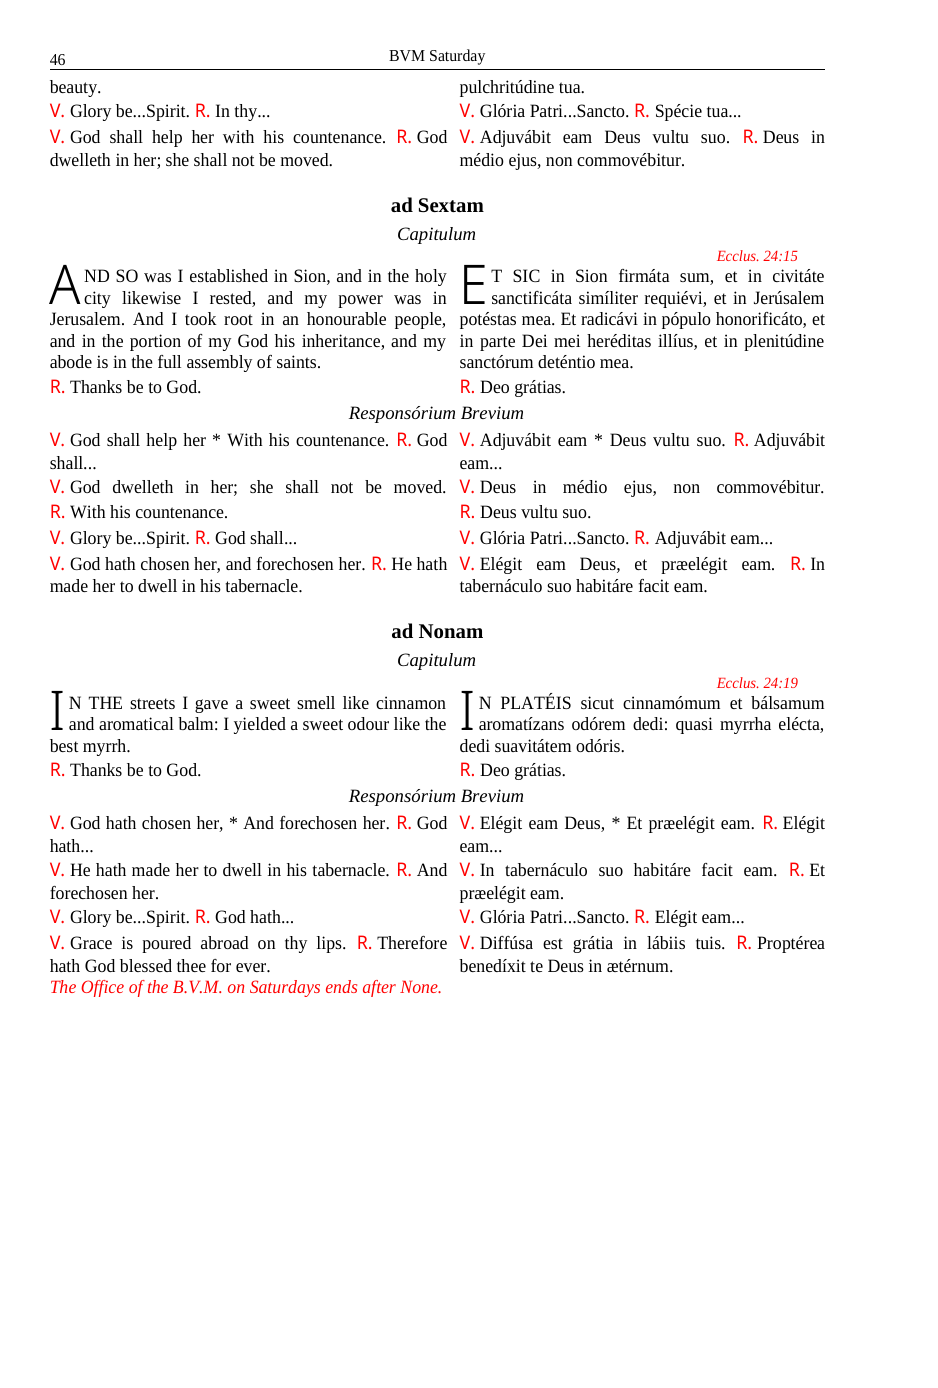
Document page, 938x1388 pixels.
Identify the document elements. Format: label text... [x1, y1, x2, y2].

text Ecclus. 24:19 [49, 674, 825, 692]
table_cell V. Glory be...Spirit. R. In thy... [50, 98, 453, 123]
table_cell V. He hath made her to dwell in his tabernacle. R. And forechosen her. [50, 857, 453, 904]
table_header V. Grace is poured abroad on thy lips. R. Therefore hath God blessed thee for ever. [50, 929, 453, 976]
table_header ET SIC in Sion firmáta sum, et in civitáte sanctificáta simíliter requiévi, et in Jerúsalem potéstas mea. Et radicávi in pópulo honorificáto, et in parte Dei mei heréditas illíus, et in plenitúdine sanctórum deténtio mea. R. Deo grátias. [453, 265, 825, 398]
table_header IN THE streets I gave a sweet smell like cinnamon and aromatical balm: I yielded a sweet odour like the best myrrh. R. Thanks be to God. [50, 692, 453, 782]
table_header V. Elégit eam Deus, * Et præelégit eam. R. Elégit eam... [453, 810, 825, 857]
table_header V. God hath chosen her, and forechosen her. R. He hath made her to dwell in his tabernacle. [50, 550, 453, 597]
table_cell V. In tabernáculo suo habitáre facit eam. R. Et præelégit eam. [453, 857, 825, 904]
text Capitulum [49, 223, 825, 244]
table_cell V. Glory be...Spirit. R. God hath... [50, 904, 453, 929]
table_cell V. Deus in médio ejus, non commovébitur. R. Deus vultu suo. [453, 473, 825, 524]
text ad Nonam [49, 619, 825, 643]
table_cell V. Glória Patri...Sancto. R. Spécie tua... [453, 98, 825, 123]
table_header V. Diffúsa est grátia in lábiis tuis. R. Proptérea benedíxit te Deus in ætérnum. [453, 929, 825, 976]
table_header V. Adjuvábit eam Deus vultu suo. R. Deus in médio ejus, non commovébitur. [453, 123, 825, 170]
table_header V. Adjuvábit eam * Deus vultu suo. R. Adjuvábit eam... [453, 426, 825, 473]
table_cell beauty. [50, 76, 453, 98]
table_header IN PLATÉIS sicut cinnamómum et bálsamum aromatízans odórem dedi: quasi myrrha elécta, dedi suavitátem odóris. R. Deo grátias. [453, 692, 825, 782]
table_cell V. Glory be...Spirit. R. God shall... [50, 524, 453, 550]
table_header V. God shall help her * With his countenance. R. God shall... [50, 426, 453, 473]
table_header V. God hath chosen her, * And forechosen her. R. God hath... [50, 810, 453, 857]
text ad Sextam [49, 193, 825, 217]
table_header AND SO was I established in Sion, and in the holy city likewise I rested, and my power was in Jerusalem. And I took root in an honourable people, and in the portion of my God his inheritance, and my abode is in the full assembly of saints. R. Thanks be to God. [50, 265, 453, 398]
text The Office of the B.V.M. on Saturdays ends after None. [49, 976, 825, 998]
text Responsórium Brevium [49, 402, 825, 423]
table_cell V. God dwelleth in her; she shall not be moved. R. With his countenance. [50, 473, 453, 524]
text Capitulum [49, 649, 825, 671]
table_cell V. Glória Patri...Sancto. R. Adjuvábit eam... [453, 524, 825, 550]
table_header V. God shall help her with his countenance. R. God dwelleth in her; she shall not be moved. [50, 123, 453, 170]
table_cell V. Glória Patri...Sancto. R. Elégit eam... [453, 904, 825, 929]
table_cell pulchritúdine tua. [453, 76, 825, 98]
text Responsórium Brevium [49, 785, 825, 806]
text Ecclus. 24:15 [49, 247, 825, 265]
table_header V. Elégit eam Deus, et præelégit eam. R. In tabernáculo suo habitáre facit eam. [453, 550, 825, 597]
